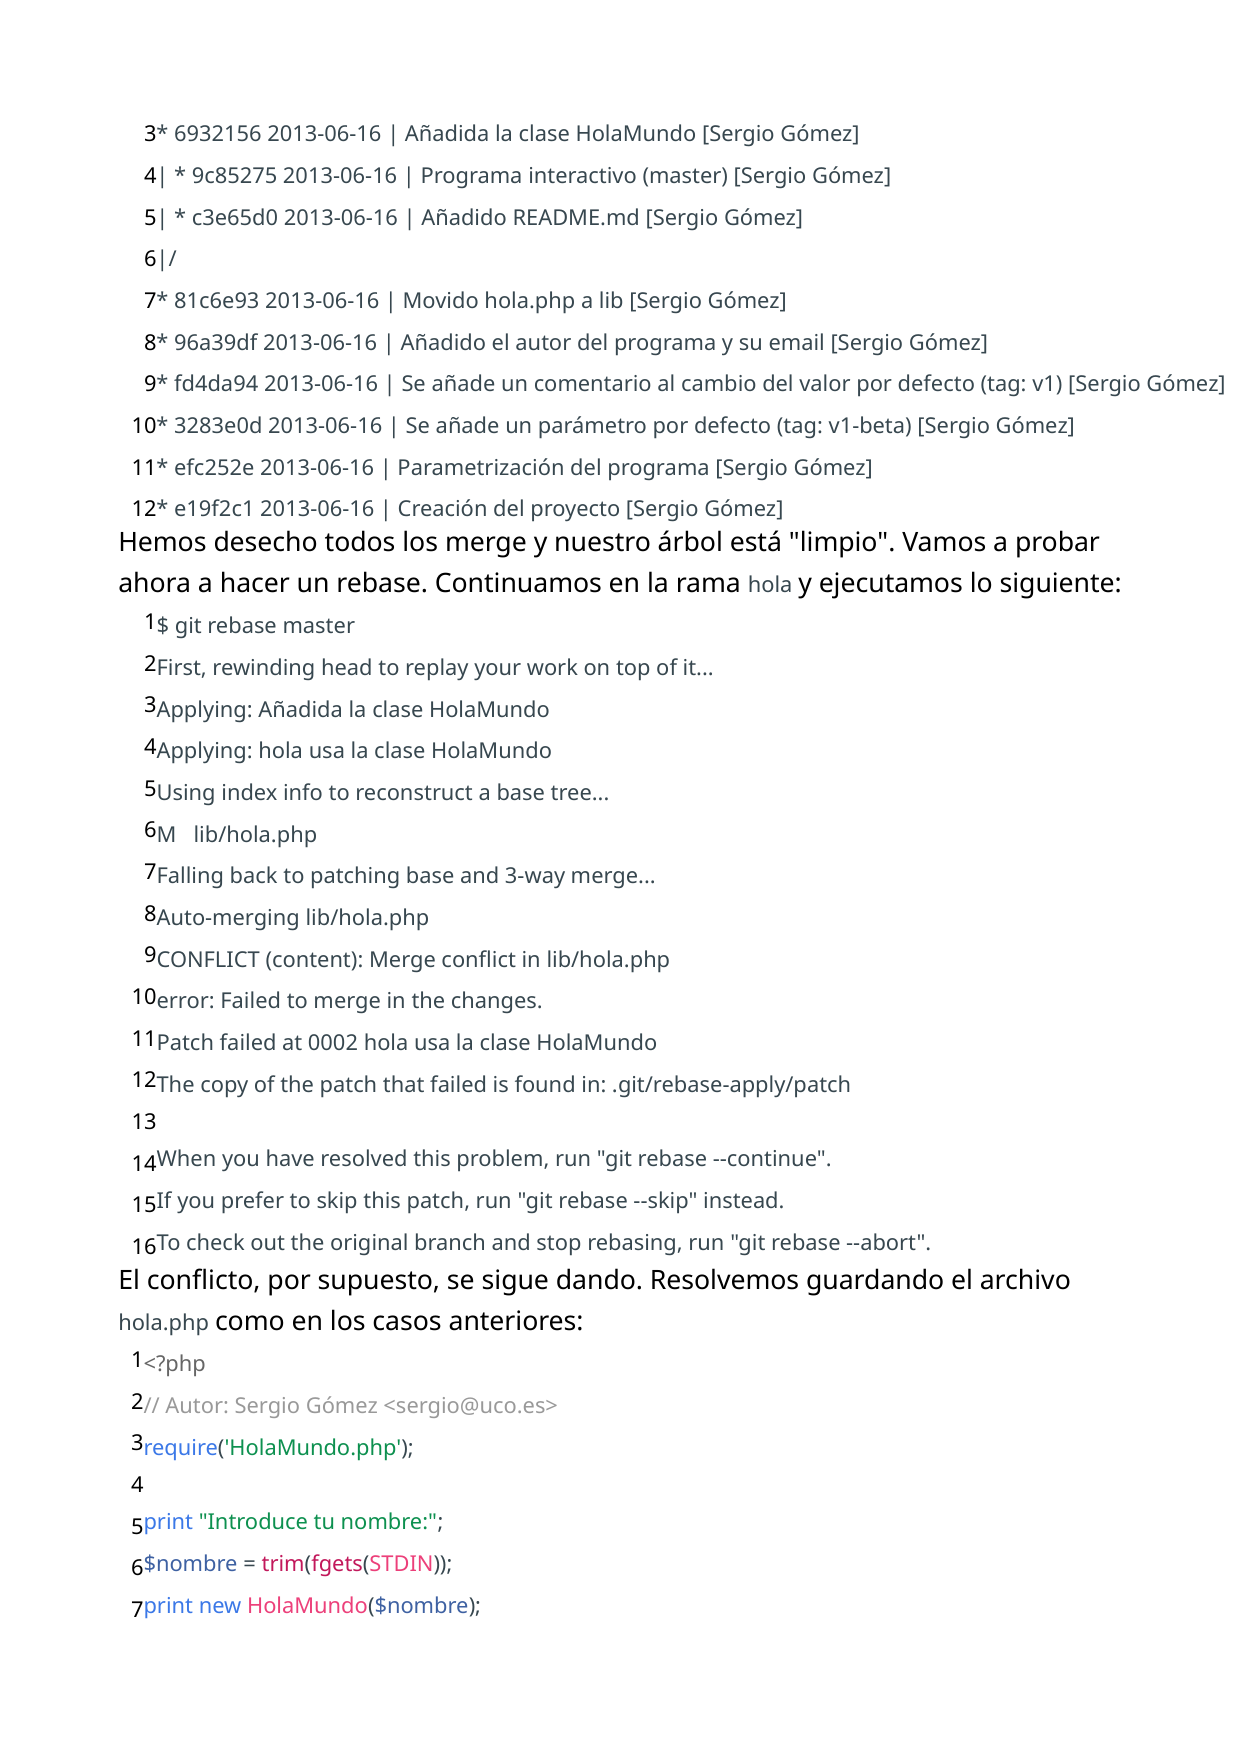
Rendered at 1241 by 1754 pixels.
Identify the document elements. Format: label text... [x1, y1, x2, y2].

table_header <?php // Autor: Sergio Gómez <sergio@uco.es> require('HolaMundo.php'); print "Introduce tu nombre:"; $nombre = trim(fgets(STDIN)); print new HolaMundo($nombre); [143, 1344, 653, 1624]
table_header $ git rebase master First, rewinding head to replay your work on top of it... Applying: Añadida la clase HolaMundo Applying: hola usa la clase HolaMundo Using index info to reconstruct a base tree... M lib/hola.php Falling back to patching base and 3-way merge... Auto-merging lib/hola.php CONFLICT (content): Merge conflict in lib/hola.php error: Failed to merge in the changes. Patch failed at 0002 hola usa la clase HolaMundo The copy of the patch that failed is found in: .git/rebase-apply/patch When you have resolved this problem, run "git rebase --continue". If you prefer to skip this patch, run "git rebase --skip" instead. To check out the original branch and stop rebasing, run "git rebase --abort". [156, 606, 1166, 1261]
table_header 3 4 5 6 7 8 9 10 11 12 [120, 118, 156, 523]
table_header 1 2 3 4 5 6 7 8 9 10 11 12 13 14 15 16 [118, 606, 156, 1261]
table_header * 6932156 2013-06-16 | Añadida la clase HolaMundo [Sergio Gómez] | * 9c85275 2013-06-16 | Programa interactivo (master) [Sergio Gómez] | * c3e65d0 2013-06-16 | Añadido README.md [Sergio Gómez] |/ * 81c6e93 2013-06-16 | Movido hola.php a lib [Sergio Gómez] * 96a39df 2013-06-16 | Añadido el autor del programa y su email [Sergio Gómez] * fd4da94 2013-06-16 | Se añade un comentario al cambio del valor por defecto (tag: v1) [Sergio Gómez] * 3283e0d 2013-06-16 | Se añade un parámetro por defecto (tag: v1-beta) [Sergio Gómez] * efc252e 2013-06-16 | Parametrización del programa [Sergio Gómez] * e19f2c1 2013-06-16 | Creación del proyecto [Sergio Gómez] [156, 118, 1240, 523]
text El conflicto, por supuesto, se sigue dando. Resolvemos guardando el archivo hola.php como en los casos anteriores: [118, 1261, 1122, 1338]
table_header 1 2 3 4 5 6 7 [118, 1344, 143, 1624]
text Hemos desecho todos los merge y nuestro árbol está "limpio". Vamos a probar ahora a hacer un rebase. Continuamos en la rama hola y ejecutamos lo siguiente: [118, 523, 1122, 601]
